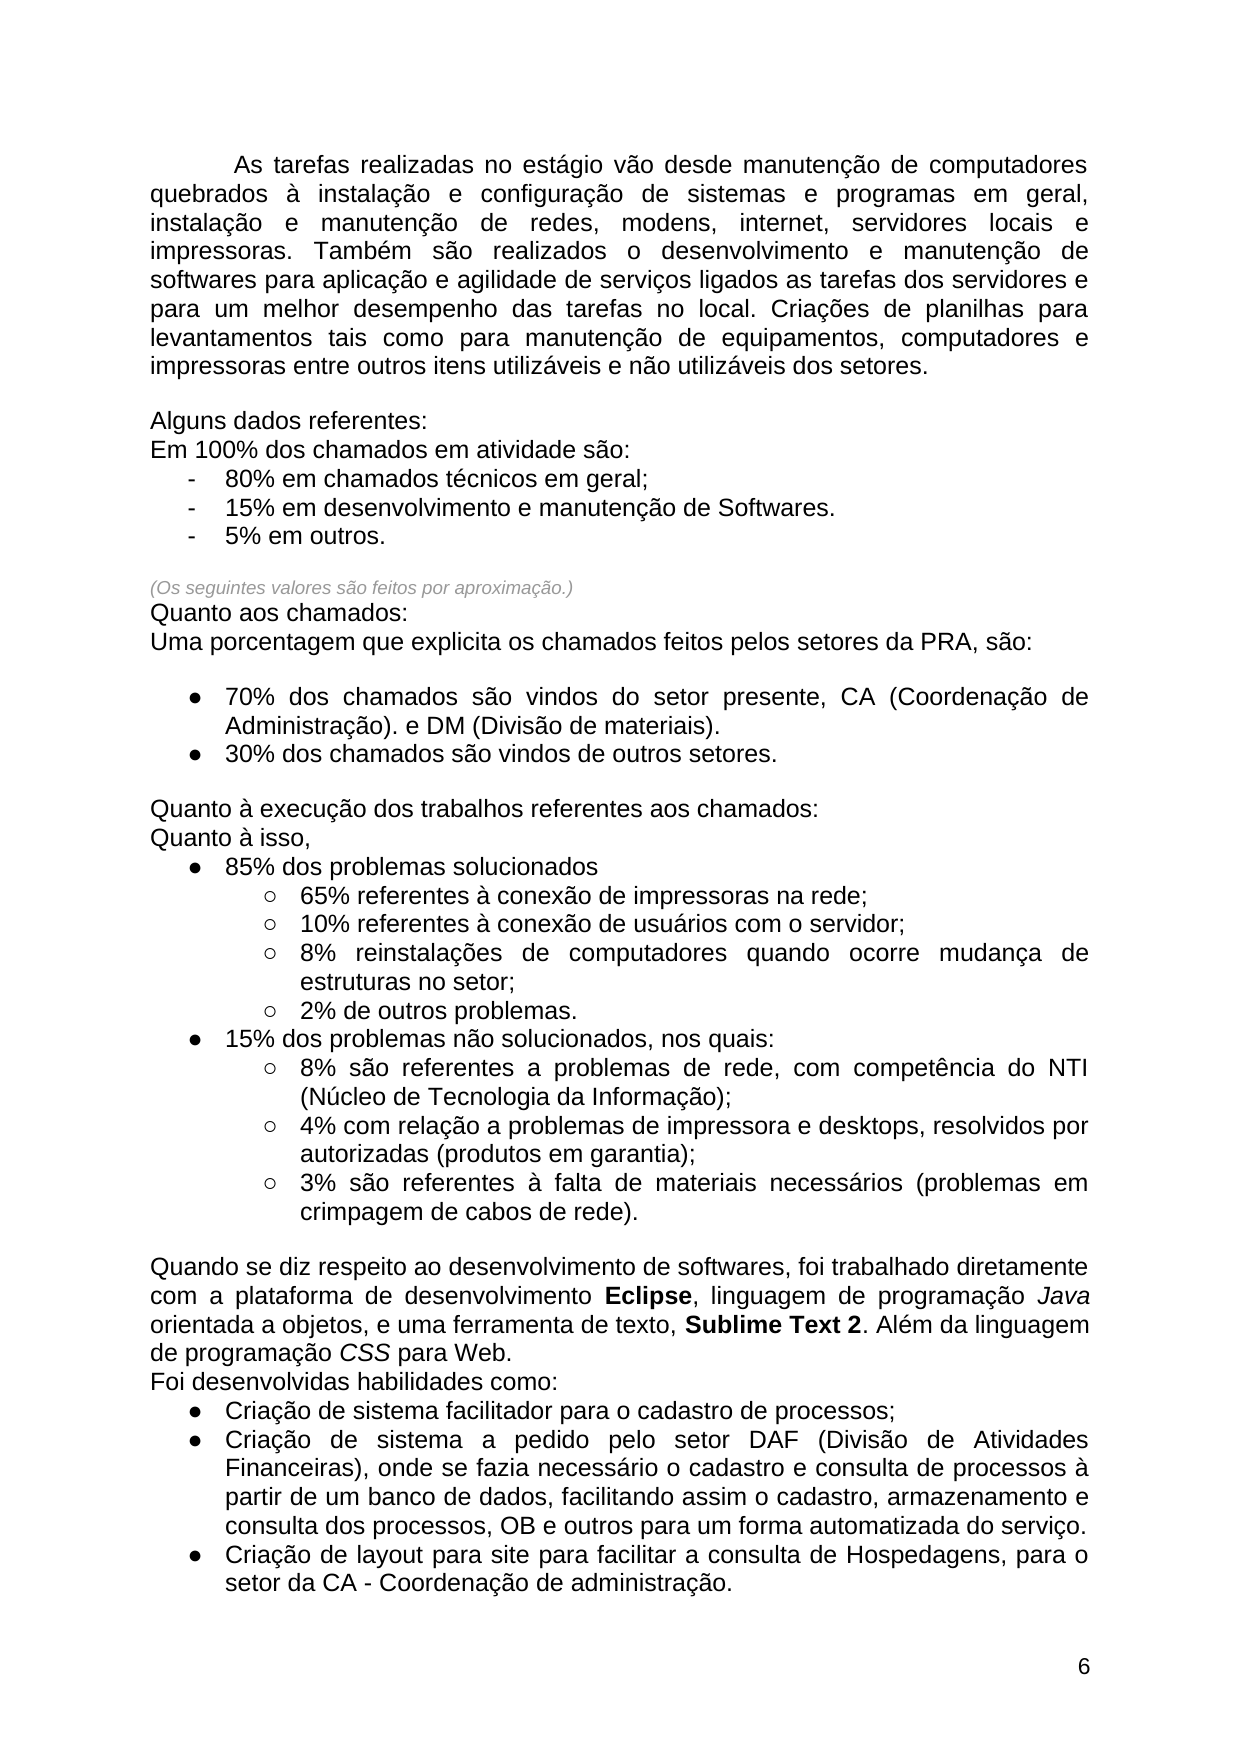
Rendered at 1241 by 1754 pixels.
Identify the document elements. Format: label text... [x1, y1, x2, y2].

list 15% em desenvolvimento e manutenção de Softwares. [187, 493, 1090, 521]
text Quanto aos chamados: [150, 598, 1090, 627]
text Quanto à isso, [150, 823, 1090, 852]
list Criação de sistema a pedido pelo setor DAF (Divisão de Atividades Financeiras), onde se fazia necessário o cadastro e consulta de processos à partir de um banco de dados, facilitando assim o cadastro, armazenamento e consulta dos processos, OB e outros para um forma automatizada do serviço. [187, 1424, 1090, 1539]
text Quando se diz respeito ao desenvolvimento de softwares, foi trabalhado diretamente com a plataforma de desenvolvimento Eclipse, linguagem de programação Java orientada a objetos, e uma ferramenta de texto, Sublime Text 2. Além da linguagem de programação CSS para Web. [150, 1252, 1090, 1367]
text Foi desenvolvidas habilidades como: [150, 1367, 1090, 1396]
text Quanto à execução dos trabalhos referentes aos chamados: [150, 794, 1090, 823]
list 10% referentes à conexão de usuários com o servidor; [262, 909, 1090, 938]
list 5% em outros. [187, 521, 1090, 550]
text Em 100% dos chamados em atividade são: [150, 435, 1090, 464]
text As tarefas realizadas no estágio vão desde manutenção de computadores quebrados à instalação e configuração de sistemas e programas em geral, instalação e manutenção de redes, modens, internet, servidores locais e impressoras. Também são realizados o desenvolvimento e manutenção de softwares para aplicação e agilidade de serviços ligados as tarefas dos servidores e para um melhor desempenho das tarefas no local. Criações de planilhas para levantamentos tais como para manutenção de equipamentos, computadores e impressoras entre outros itens utilizáveis e não utilizáveis dos setores. [150, 150, 1090, 380]
text Alguns dados referentes: [150, 406, 1090, 435]
list 80% em chamados técnicos em geral; [187, 464, 1090, 493]
list 3% são referentes à falta de materiais necessários (problemas em crimpagem de cabos de rede). [262, 1168, 1090, 1226]
text Uma porcentagem que explicita os chamados feitos pelos setores da PRA, são: [150, 627, 1090, 656]
list 8% reinstalações de computadores quando ocorre mudança de estruturas no setor; [262, 938, 1090, 996]
list 2% de outros problemas. [262, 996, 1090, 1024]
list Criação de sistema facilitador para o cadastro de processos; [187, 1396, 1090, 1424]
list 30% dos chamados são vindos de outros setores. [187, 739, 1090, 768]
list 85% dos problemas solucionados [187, 852, 1090, 881]
list 8% são referentes a problemas de rede, com competência do NTI (Núcleo de Tecnologia da Informação); [262, 1053, 1090, 1111]
list 70% dos chamados são vindos do setor presente, CA (Coordenação de Administração). e DM (Divisão de materiais). [187, 682, 1090, 739]
list 4% com relação a problemas de impressora e desktops, resolvidos por autorizadas (produtos em garantia); [262, 1111, 1090, 1168]
list 15% dos problemas não solucionados, nos quais: [187, 1024, 1090, 1053]
list 65% referentes à conexão de impressoras na rede; [262, 881, 1090, 909]
list Criação de layout para site para facilitar a consulta de Hospedagens, para o setor da CA - Coordenação de administração. [187, 1539, 1090, 1597]
text (Os seguintes valores são feitos por aproximação.) [150, 576, 1090, 598]
